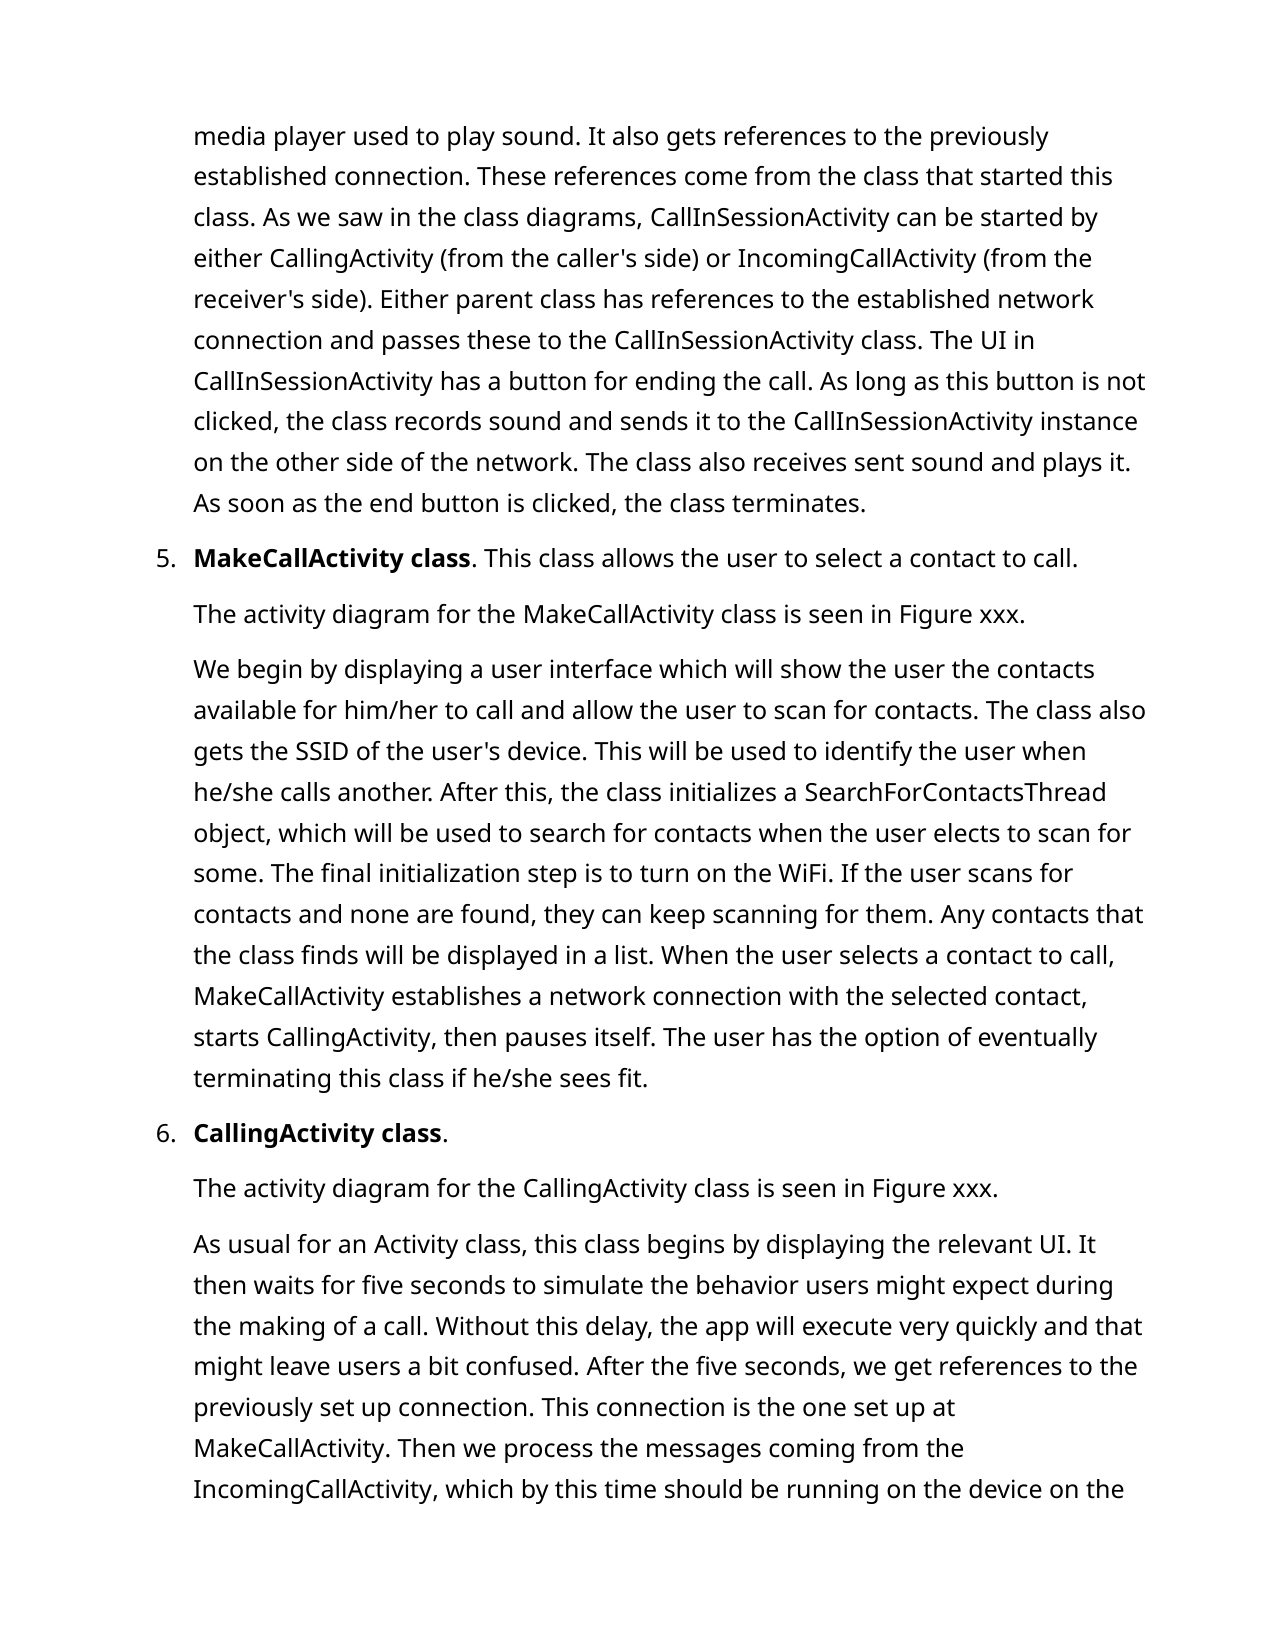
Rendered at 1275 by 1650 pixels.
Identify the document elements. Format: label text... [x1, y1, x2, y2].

list CallingActivity class. [156, 1116, 1157, 1150]
list The activity diagram for the MakeCallActivity class is seen in Figure xxx. [156, 596, 1157, 631]
list We begin by displaying a user interface which will show the user the contacts available for him/her to call and allow the user to scan for contacts. The class also gets the SSID of the user's device. This will be used to identify the user when he/she calls another. After this, the class initializes a SearchForContactsThread object, which will be used to search for contacts when the user elects to scan for some. The final initialization step is to turn on the WiFi. If the user scans for contacts and none are found, they can keep scanning for them. Any contacts that the class finds will be displayed in a list. When the user selects a contact to call, MakeCallActivity establishes a network connection with the selected contact, starts CallingActivity, then pauses itself. The user has the option of eventually terminating this class if he/she sees fit. [156, 652, 1157, 1094]
list MakeCallActivity class. This class allows the user to select a contact to call. [156, 541, 1157, 575]
list As usual for an Activity class, this class begins by displaying the relevant UI. It then waits for five seconds to simulate the behavior users might expect during the making of a call. Without this delay, the app will execute very quickly and that might leave users a bit confused. After the five seconds, we get references to the previously set up connection. This connection is the one set up at MakeCallActivity. Then we process the messages coming from the IncomingCallActivity, which by this time should be running on the device on the [156, 1226, 1157, 1506]
list media player used to play sound. It also gets references to the previously established connection. These references come from the class that started this class. As we saw in the class diagrams, CallInSessionActivity can be started by either CallingActivity (from the caller's side) or IncomingCallActivity (from the receiver's side). Either parent class has references to the established network connection and passes these to the CallInSessionActivity class. The UI in CallInSessionActivity has a button for ending the call. As long as this button is not clicked, the class records sound and sends it to the CallInSessionActivity instance on the other side of the network. The class also receives sent sound and plays it. As soon as the end button is clicked, the class terminates. [156, 118, 1157, 520]
list The activity diagram for the CallingActivity class is seen in Figure xxx. [156, 1171, 1157, 1205]
